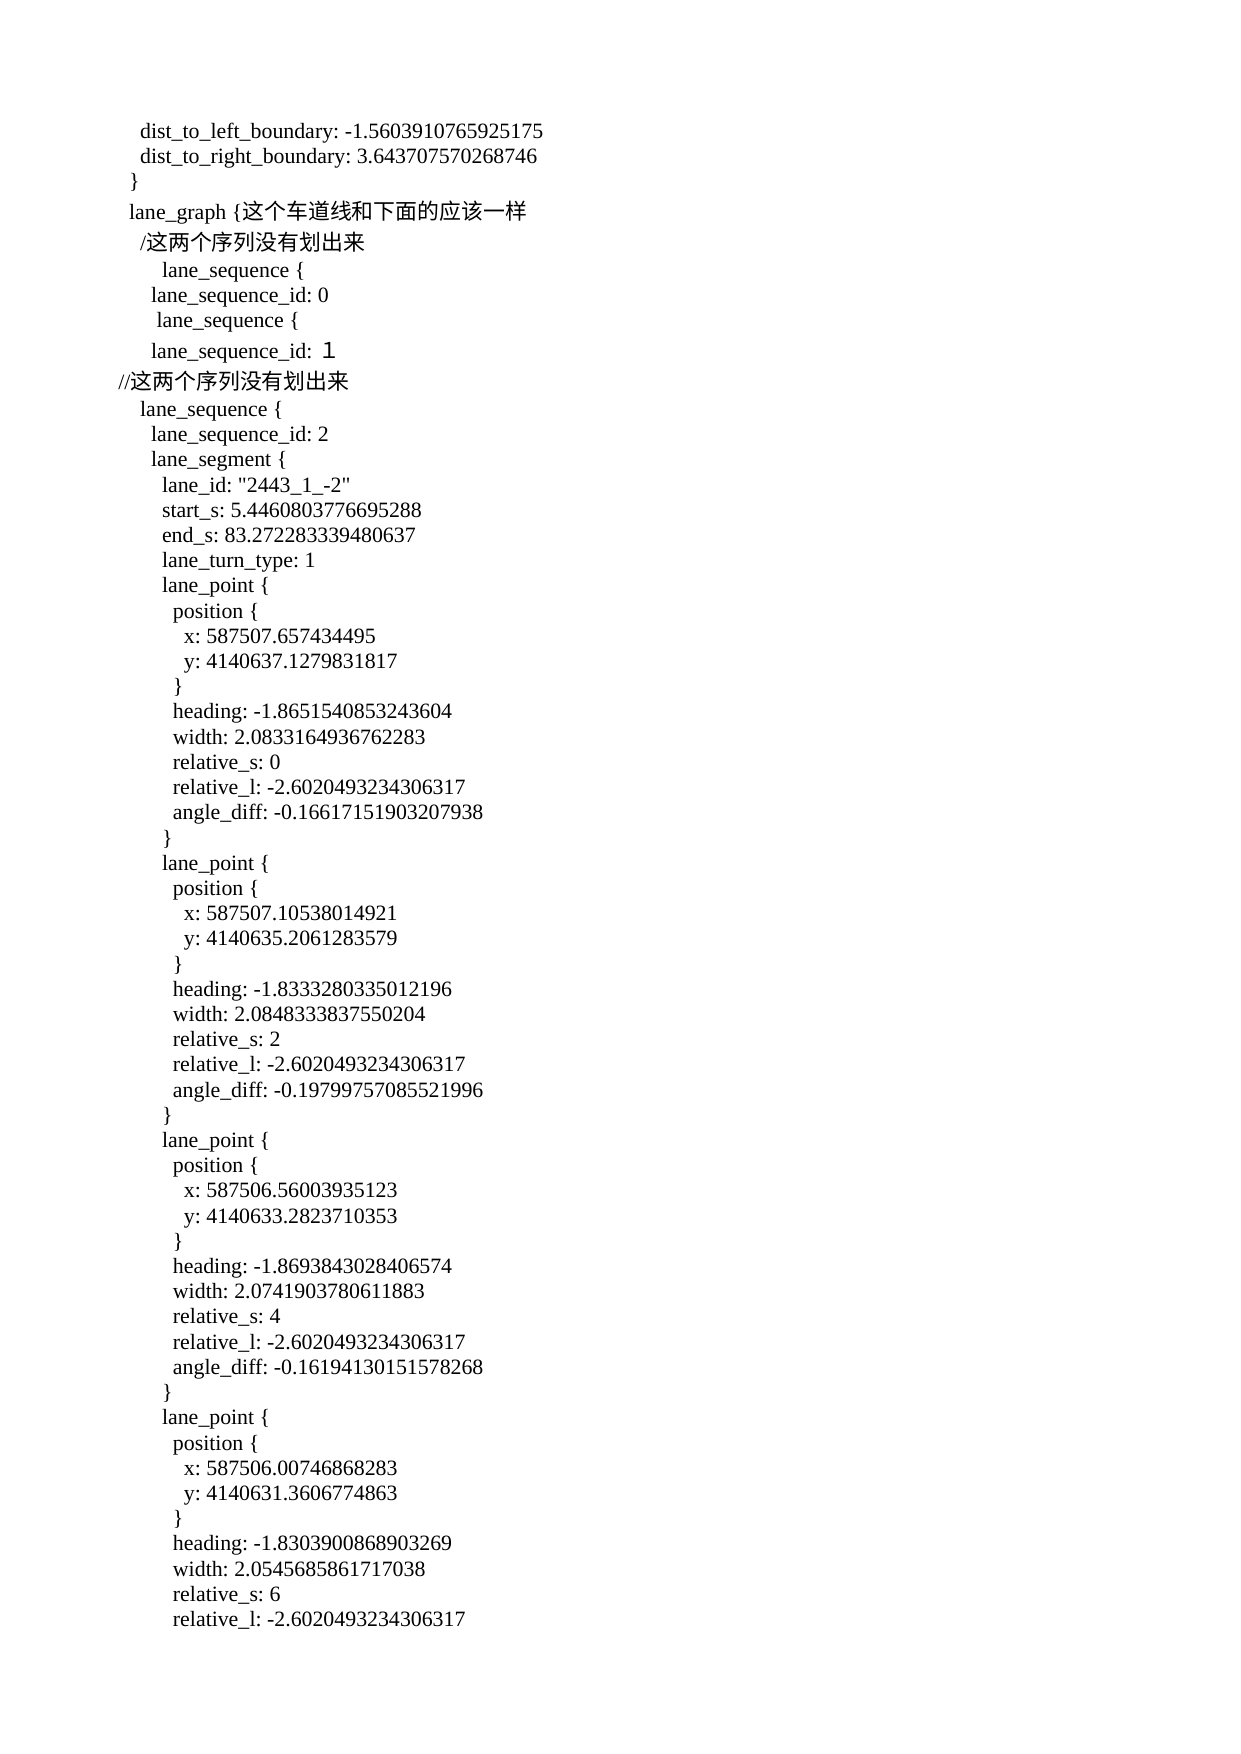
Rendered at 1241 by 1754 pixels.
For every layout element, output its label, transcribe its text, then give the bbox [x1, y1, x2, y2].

text relative_l: -2.6020493234306317 [118, 1051, 1122, 1077]
text } [118, 1228, 1122, 1253]
text } [118, 673, 1122, 698]
text lane_sequence { [118, 396, 1122, 421]
text } [118, 1379, 1122, 1404]
text lane_point { [118, 850, 1122, 875]
text lane_sequence_id: 2 [118, 421, 1122, 446]
text lane_point { [118, 1404, 1122, 1429]
text lane_sequence { [118, 307, 1122, 333]
text } [118, 1102, 1122, 1127]
text position { [118, 875, 1122, 900]
text } [118, 1505, 1122, 1530]
text /这两个序列没有划出来 [118, 225, 1122, 257]
text x: 587506.56003935123 [118, 1177, 1122, 1203]
text end_s: 83.272283339480637 [118, 522, 1122, 547]
text heading: -1.8333280335012196 [118, 976, 1122, 1001]
text x: 587507.657434495 [118, 623, 1122, 648]
text } [118, 951, 1122, 976]
text width: 2.0741903780611883 [118, 1278, 1122, 1303]
text lane_sequence_id: １ [118, 333, 1122, 364]
text relative_s: 2 [118, 1026, 1122, 1051]
text x: 587507.10538014921 [118, 900, 1122, 925]
text //这两个序列没有划出来 [118, 364, 1122, 396]
text dist_to_left_boundary: -1.5603910765925175 [118, 118, 1122, 143]
text angle_diff: -0.16617151903207938 [118, 799, 1122, 824]
text position { [118, 1152, 1122, 1177]
text relative_l: -2.6020493234306317 [118, 1329, 1122, 1354]
text lane_sequence { [118, 257, 1122, 282]
text relative_l: -2.6020493234306317 [118, 774, 1122, 799]
text lane_graph {这个车道线和下面的应该一样 [118, 194, 1122, 225]
text relative_s: 0 [118, 749, 1122, 774]
text y: 4140635.2061283579 [118, 925, 1122, 951]
text lane_id: "2443_1_-2" [118, 472, 1122, 497]
text width: 2.0848333837550204 [118, 1001, 1122, 1026]
text lane_turn_type: 1 [118, 547, 1122, 572]
text } [118, 168, 1122, 194]
text x: 587506.00746868283 [118, 1455, 1122, 1480]
text relative_s: 4 [118, 1303, 1122, 1329]
text heading: -1.8693843028406574 [118, 1253, 1122, 1278]
text relative_s: 6 [118, 1581, 1122, 1606]
text relative_l: -2.6020493234306317 [118, 1606, 1122, 1631]
text y: 4140631.3606774863 [118, 1480, 1122, 1505]
text dist_to_right_boundary: 3.643707570268746 [118, 143, 1122, 168]
text y: 4140633.2823710353 [118, 1203, 1122, 1228]
text lane_point { [118, 572, 1122, 598]
text heading: -1.8303900868903269 [118, 1530, 1122, 1556]
text width: 2.0833164936762283 [118, 724, 1122, 749]
text } [118, 824, 1122, 850]
text heading: -1.8651540853243604 [118, 698, 1122, 724]
text position { [118, 598, 1122, 623]
text angle_diff: -0.19799757085521996 [118, 1077, 1122, 1102]
text lane_sequence_id: 0 [118, 282, 1122, 307]
text lane_point { [118, 1127, 1122, 1152]
text lane_segment { [118, 446, 1122, 472]
text start_s: 5.4460803776695288 [118, 497, 1122, 522]
text y: 4140637.1279831817 [118, 648, 1122, 673]
text position { [118, 1429, 1122, 1455]
text width: 2.0545685861717038 [118, 1556, 1122, 1581]
text angle_diff: -0.16194130151578268 [118, 1354, 1122, 1379]
